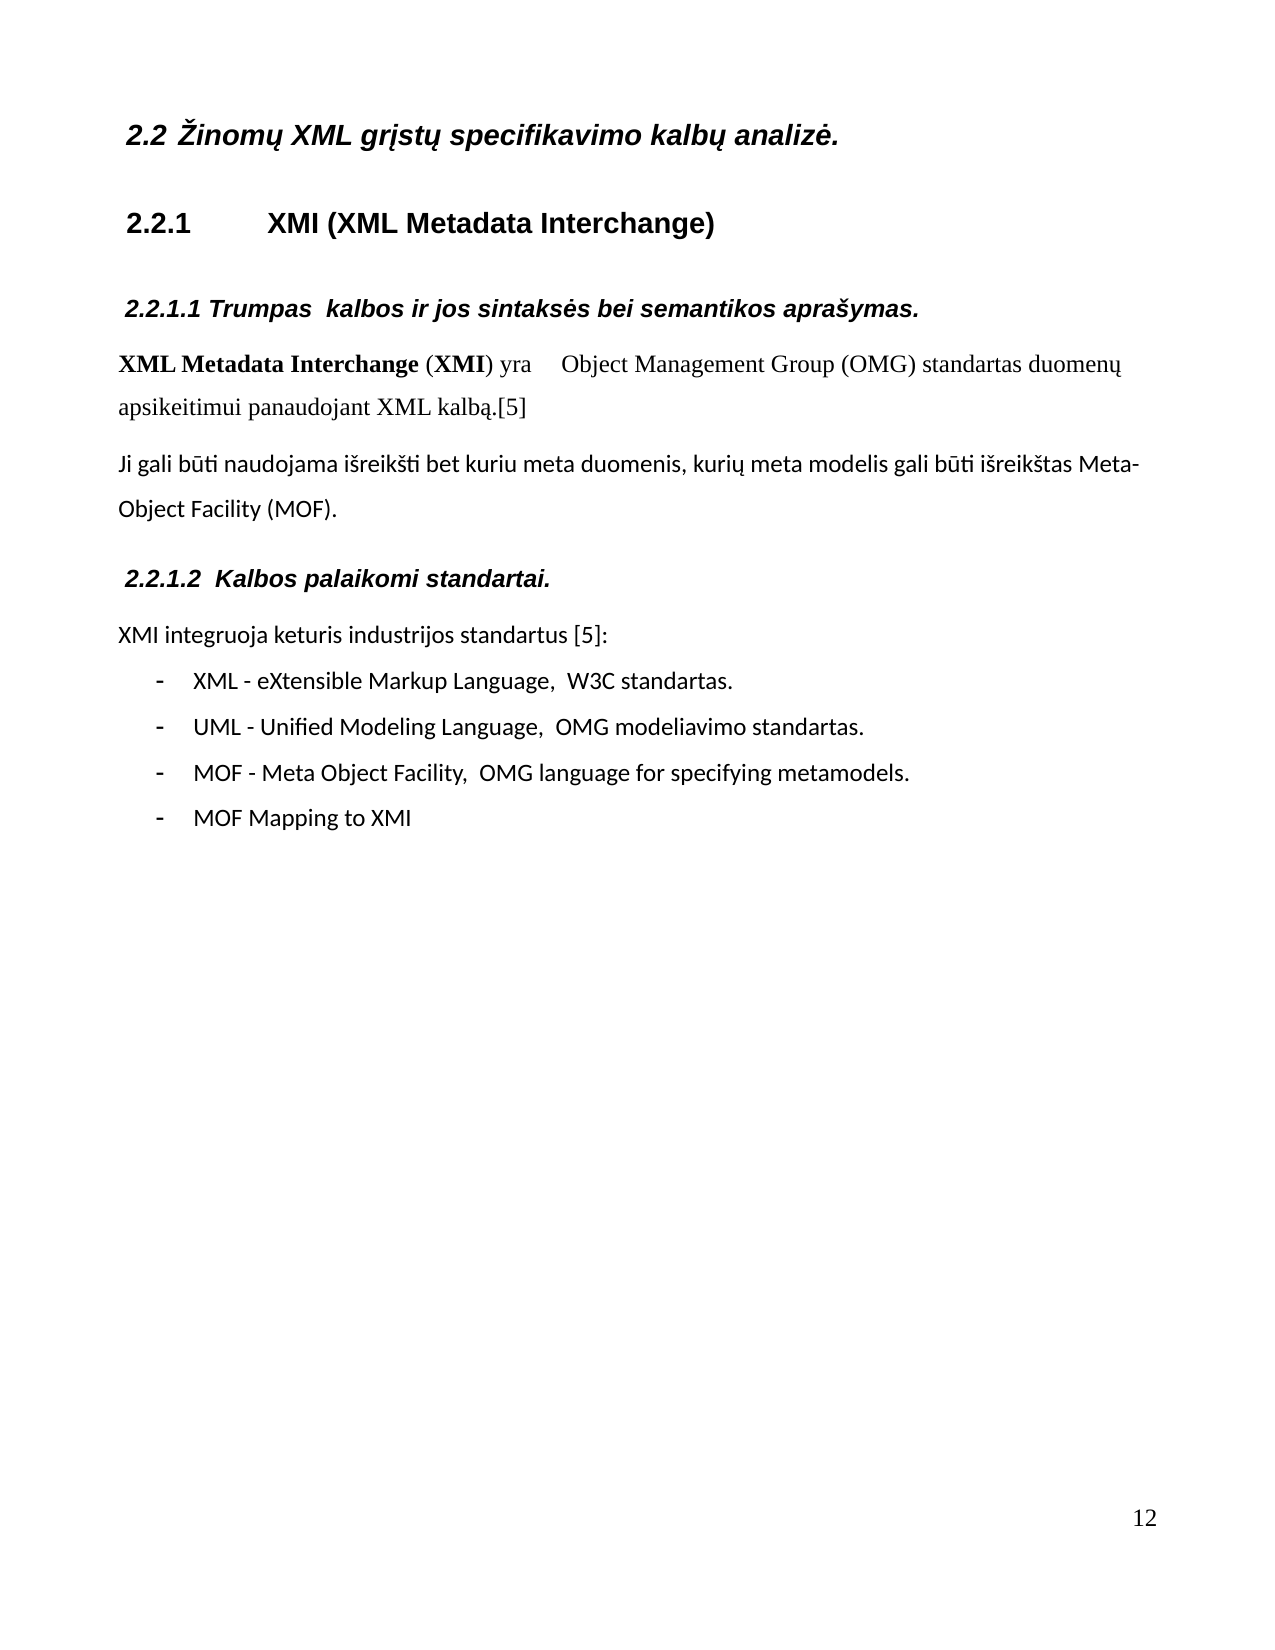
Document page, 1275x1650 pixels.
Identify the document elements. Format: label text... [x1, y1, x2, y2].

list MOF - Meta Object Facility, OMG language for specifying metamodels. [156, 757, 1157, 787]
text Ji gali būti naudojama išreikšti bet kuriu meta duomenis, kurių meta modelis gali būti išreikštas Meta-Object Facility (MOF). [118, 448, 1157, 524]
list XML - eXtensible Markup Language, W3C standartas. [156, 665, 1157, 696]
subtitle Kalbos palaikomi standartai. [118, 564, 1157, 593]
subtitle Trumpas kalbos ir jos sintaksės bei semantikos aprašymas. [118, 294, 1157, 322]
text XML Metadata Interchange (XMI) yra Object Management Group (OMG) standartas duomenų apsikeitimui panaudojant XML kalbą.[5] [118, 349, 1157, 421]
text XMI integruoja keturis industrijos standartus [5]: [118, 619, 1157, 650]
subtitle XMI (XML Metadata Interchange) [118, 206, 1157, 239]
list MOF Mapping to XMI [156, 802, 1157, 833]
subtitle Žinomų XML grįstų specifikavimo kalbų analizė. [118, 118, 1157, 152]
list UML - Unified Modeling Language, OMG modeliavimo standartas. [156, 711, 1157, 742]
